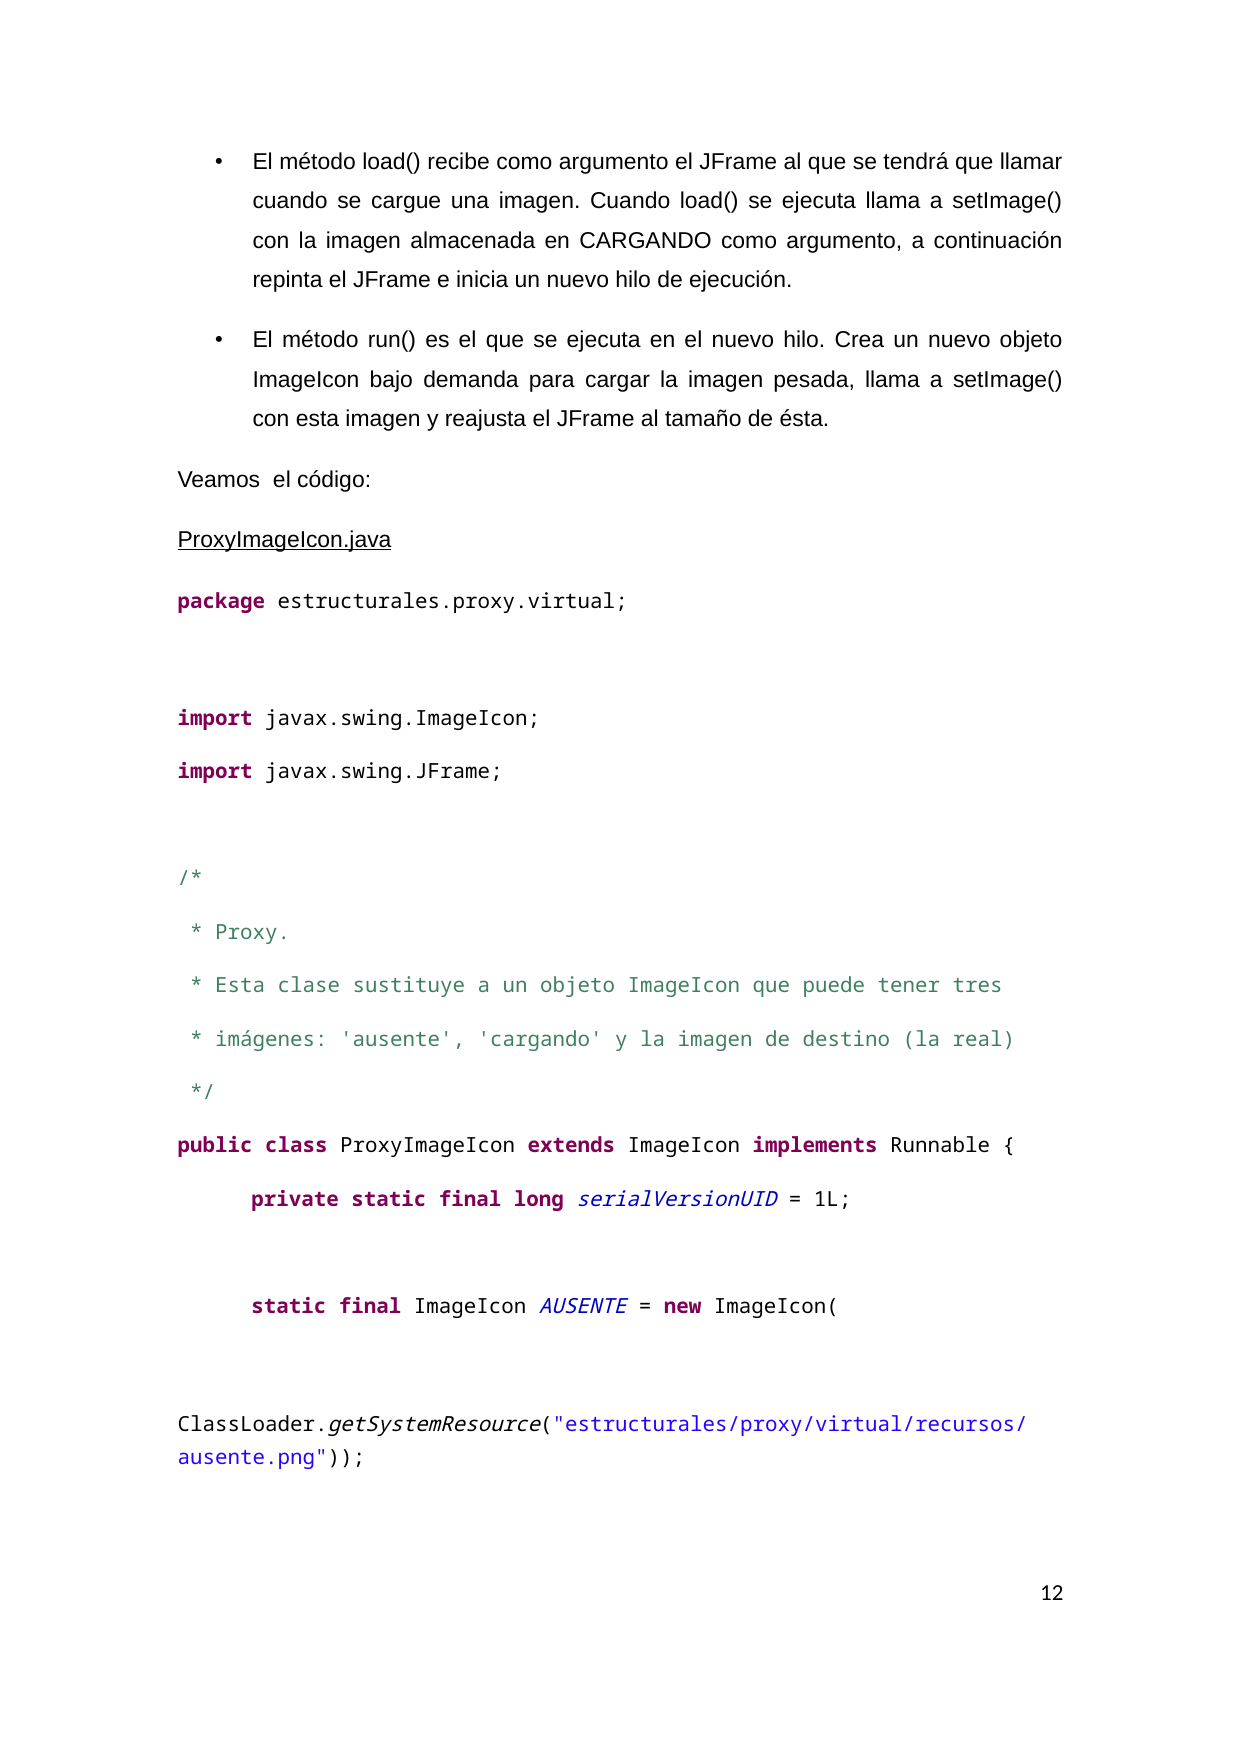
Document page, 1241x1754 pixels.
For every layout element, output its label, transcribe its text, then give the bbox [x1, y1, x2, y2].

text ProxyImageIcon.java [177, 526, 1063, 552]
text * Proxy. [177, 917, 1063, 945]
text static final ImageIcon AUSENTE = new ImageIcon( [177, 1291, 1063, 1319]
text ClassLoader.getSystemResource("estructurales/proxy/virtual/recursos/ausente.png")); [177, 1344, 1063, 1471]
text public class ProxyImageIcon extends ImageIcon implements Runnable { [177, 1131, 1063, 1159]
text import javax.swing.ImageIcon; [177, 703, 1063, 732]
text * Esta clase sustituye a un objeto ImageIcon que puede tener tres [177, 970, 1063, 999]
text import javax.swing.JFrame; [177, 757, 1063, 785]
text /* [177, 863, 1063, 892]
text * imágenes: 'ausente', 'cargando' y la imagen de destino (la real) [177, 1024, 1063, 1052]
text */ [177, 1077, 1063, 1106]
text private static final long serialVersionUID = 1L; [177, 1184, 1063, 1212]
text package estructurales.proxy.virtual; [177, 586, 1063, 615]
list El método run() es el que se ejecuta en el nuevo hilo. Crea un nuevo objeto ImageIcon bajo demanda para cargar la imagen pesada, llama a setImage() con esta imagen y reajusta el JFrame al tamaño de ésta. [215, 326, 1063, 432]
text Veamos el código: [177, 466, 1063, 492]
list El método load() recibe como argumento el JFrame al que se tendrá que llamar cuando se cargue una imagen. Cuando load() se ejecuta llama a setImage() con la imagen almacenada en CARGANDO como argumento, a continuación repinta el JFrame e inicia un nuevo hilo de ejecución. [215, 148, 1063, 292]
